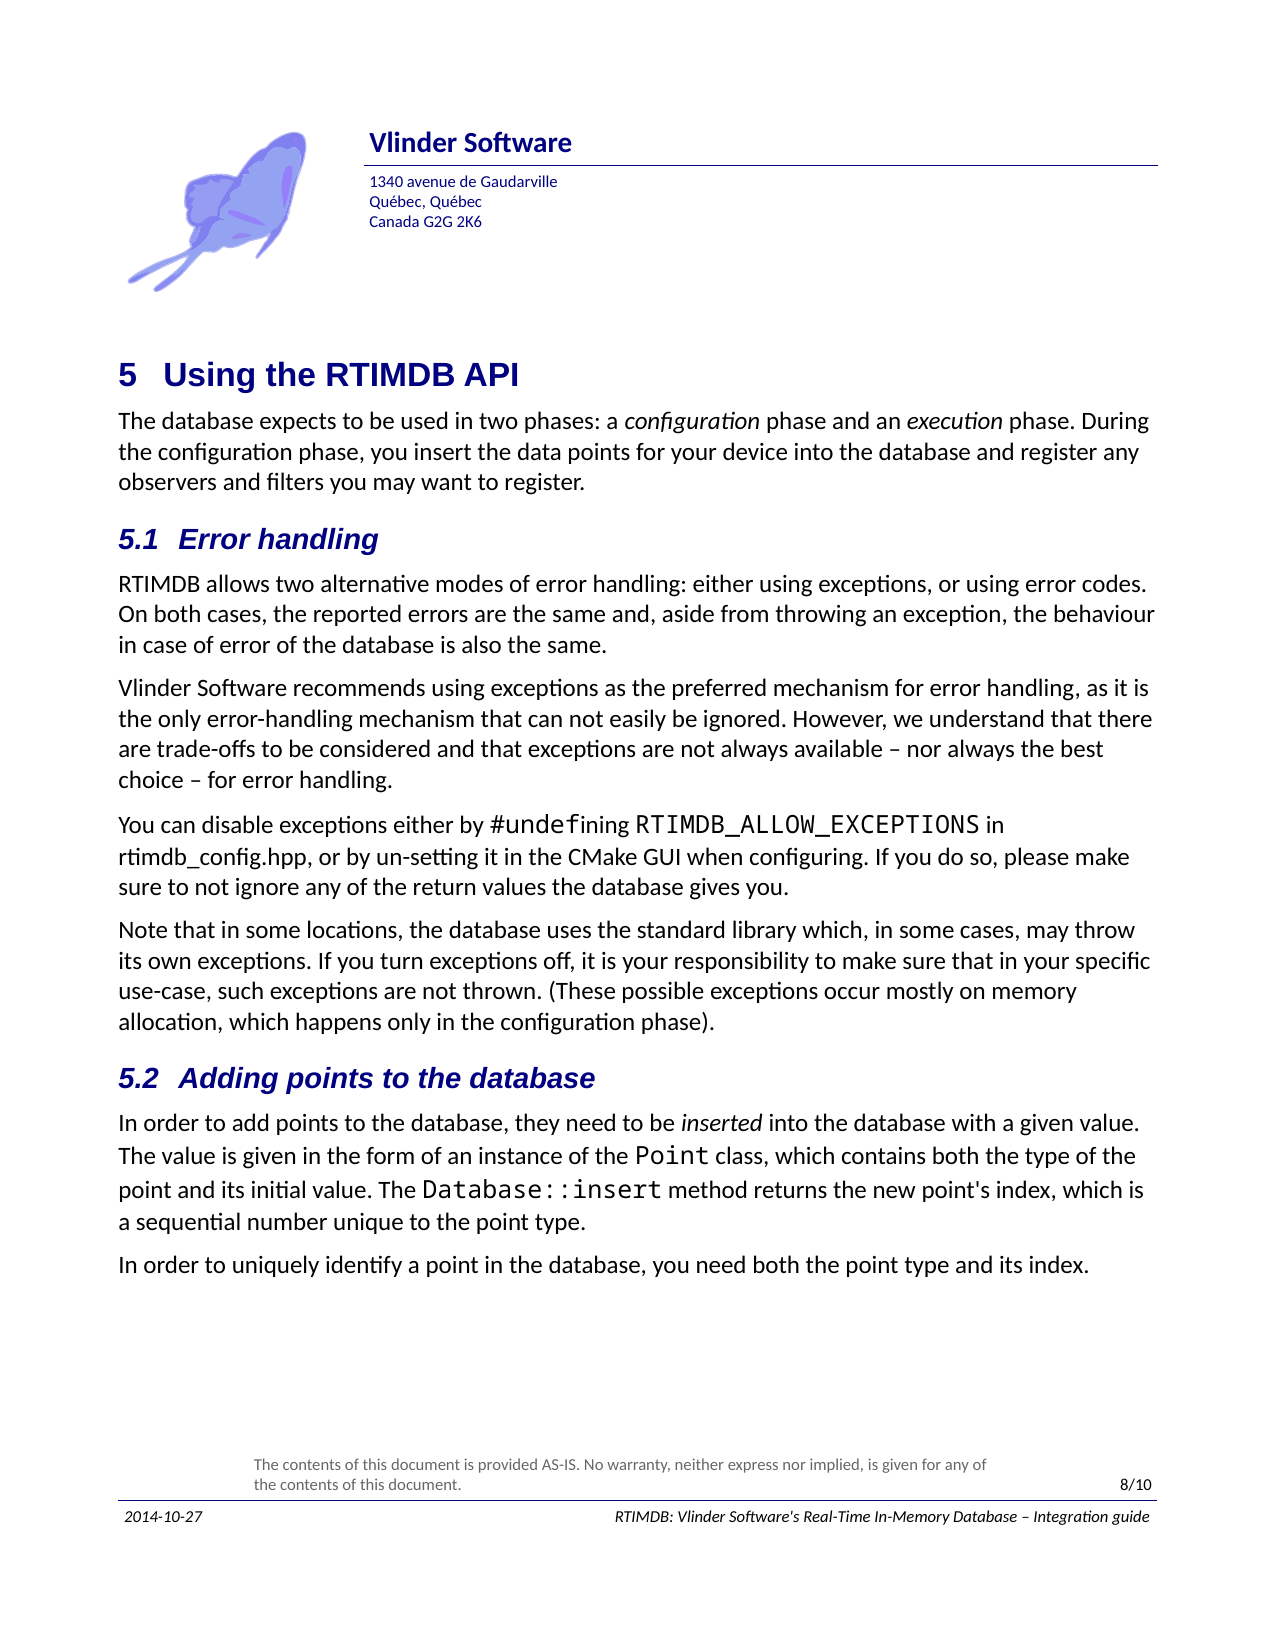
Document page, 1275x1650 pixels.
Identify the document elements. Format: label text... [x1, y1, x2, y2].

subtitle Using the RTIMDB API [118, 354, 1157, 393]
text The database expects to be used in two phases: a configuration phase and an execution phase. During the configuration phase, you insert the data points for your device into the database and register any observers and filters you may want to register. [118, 406, 1157, 497]
subtitle Adding points to the database [118, 1061, 1157, 1095]
text Note that in some locations, the database uses the standard library which, in some cases, may throw its own exceptions. If you turn exceptions off, it is your responsibility to make sure that in your specific use-case, such exceptions are not thrown. (These possible exceptions occur mostly on memory allocation, which happens only in the configuration phase). [118, 914, 1157, 1036]
text Vlinder Software recommends using exceptions as the preferred mechanism for error handling, as it is the only error-handling mechanism that can not easily be ignored. However, we understand that there are trade-offs to be considered and that exceptions are not always available – nor always the best choice – for error handling. [118, 672, 1157, 794]
text In order to add points to the database, they need to be inserted into the database with a given value. The value is given in the form of an instance of the Point class, which contains both the type of the point and its initial value. The Database::insert method returns the new point's index, which is a sequential number unique to the point type. [118, 1107, 1157, 1237]
subtitle Error handling [118, 522, 1157, 556]
text In order to uniquely identify a point in the database, you need both the point type and its index. [118, 1249, 1157, 1280]
text RTIMDB allows two alternative modes of error handling: either using exceptions, or using error codes. On both cases, the reported errors are the same and, aside from throwing an exception, the behaviour in case of error of the database is also the same. [118, 568, 1157, 660]
text You can disable exceptions either by #undefining RTIMDB_ALLOW_EXCEPTIONS in rtimdb_config.hpp, or by un-setting it in the CMake GUI when configuring. If you do so, please make sure to not ignore any of the return values the database gives you. [118, 807, 1157, 902]
